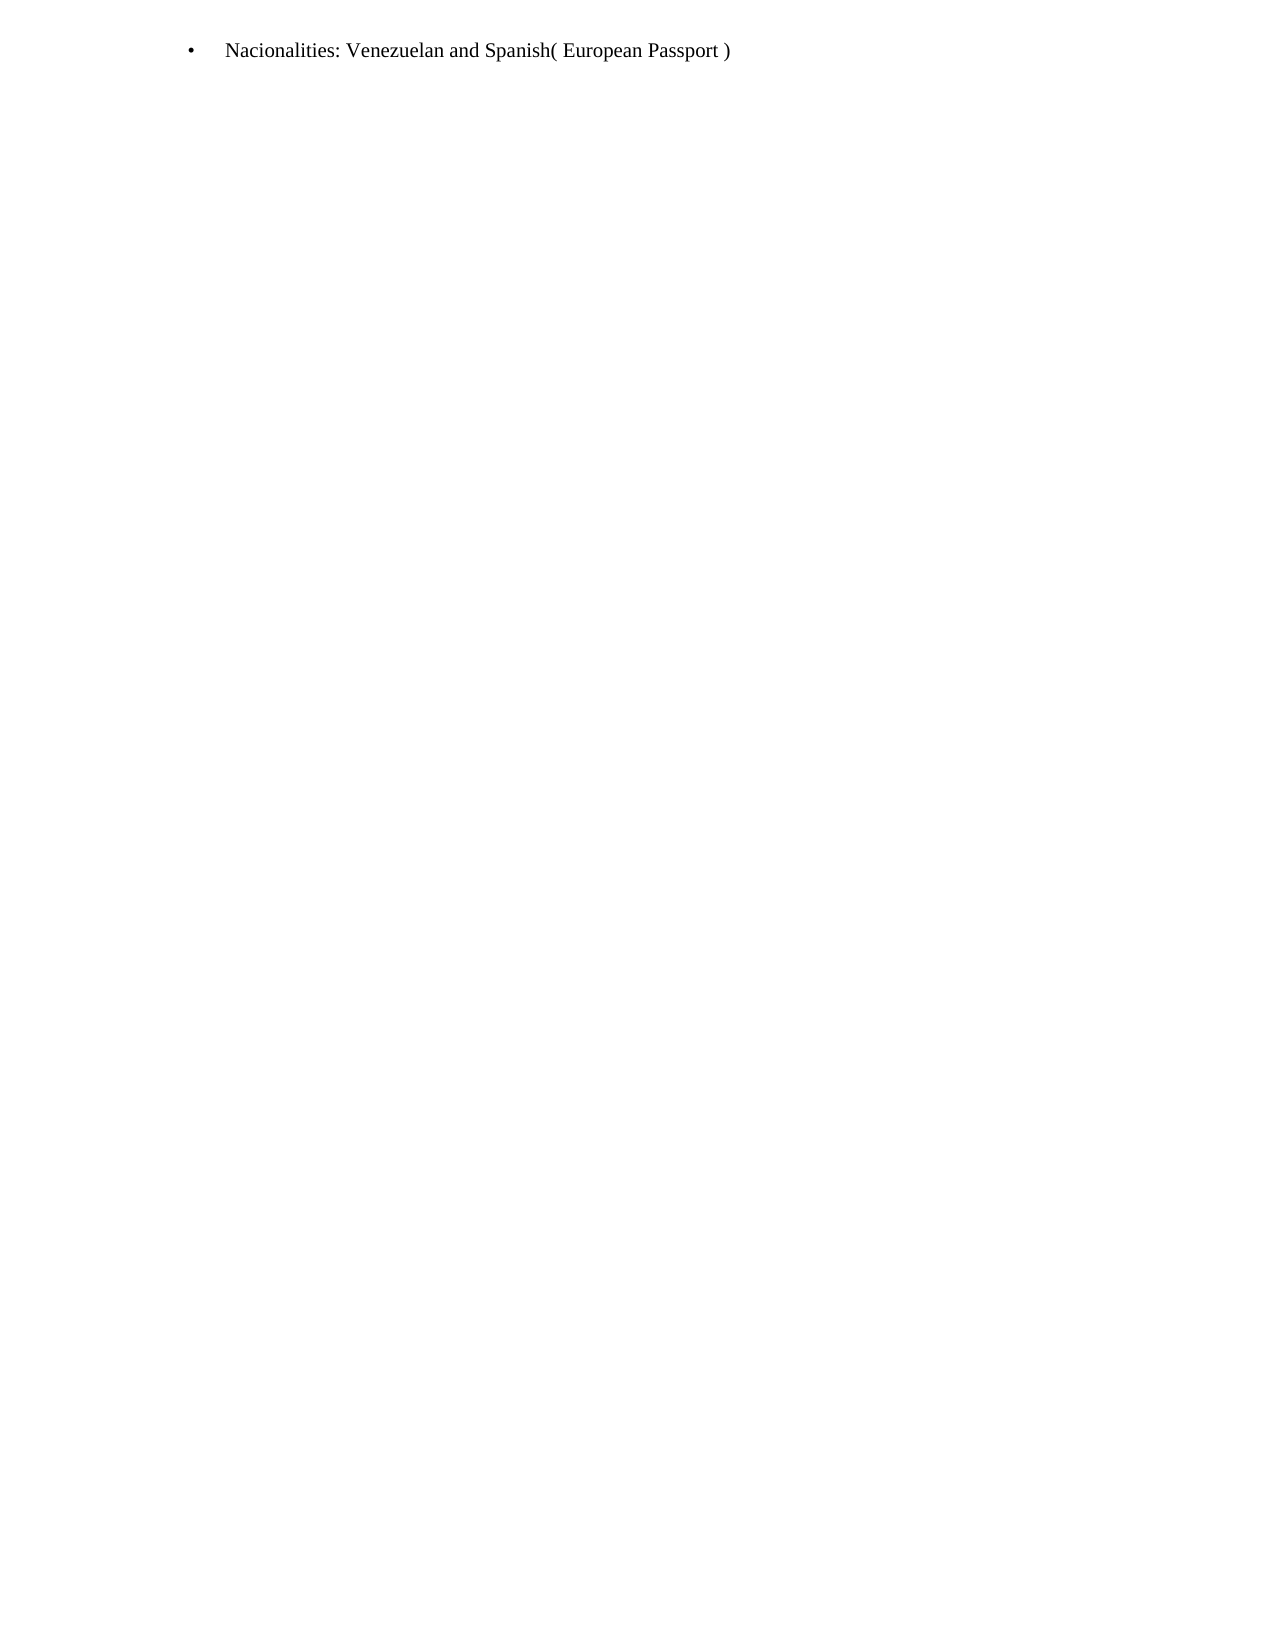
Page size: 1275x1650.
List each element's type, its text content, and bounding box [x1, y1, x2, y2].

list Nacionalities: Venezuelan and Spanish( European Passport ) [187, 37, 1200, 62]
